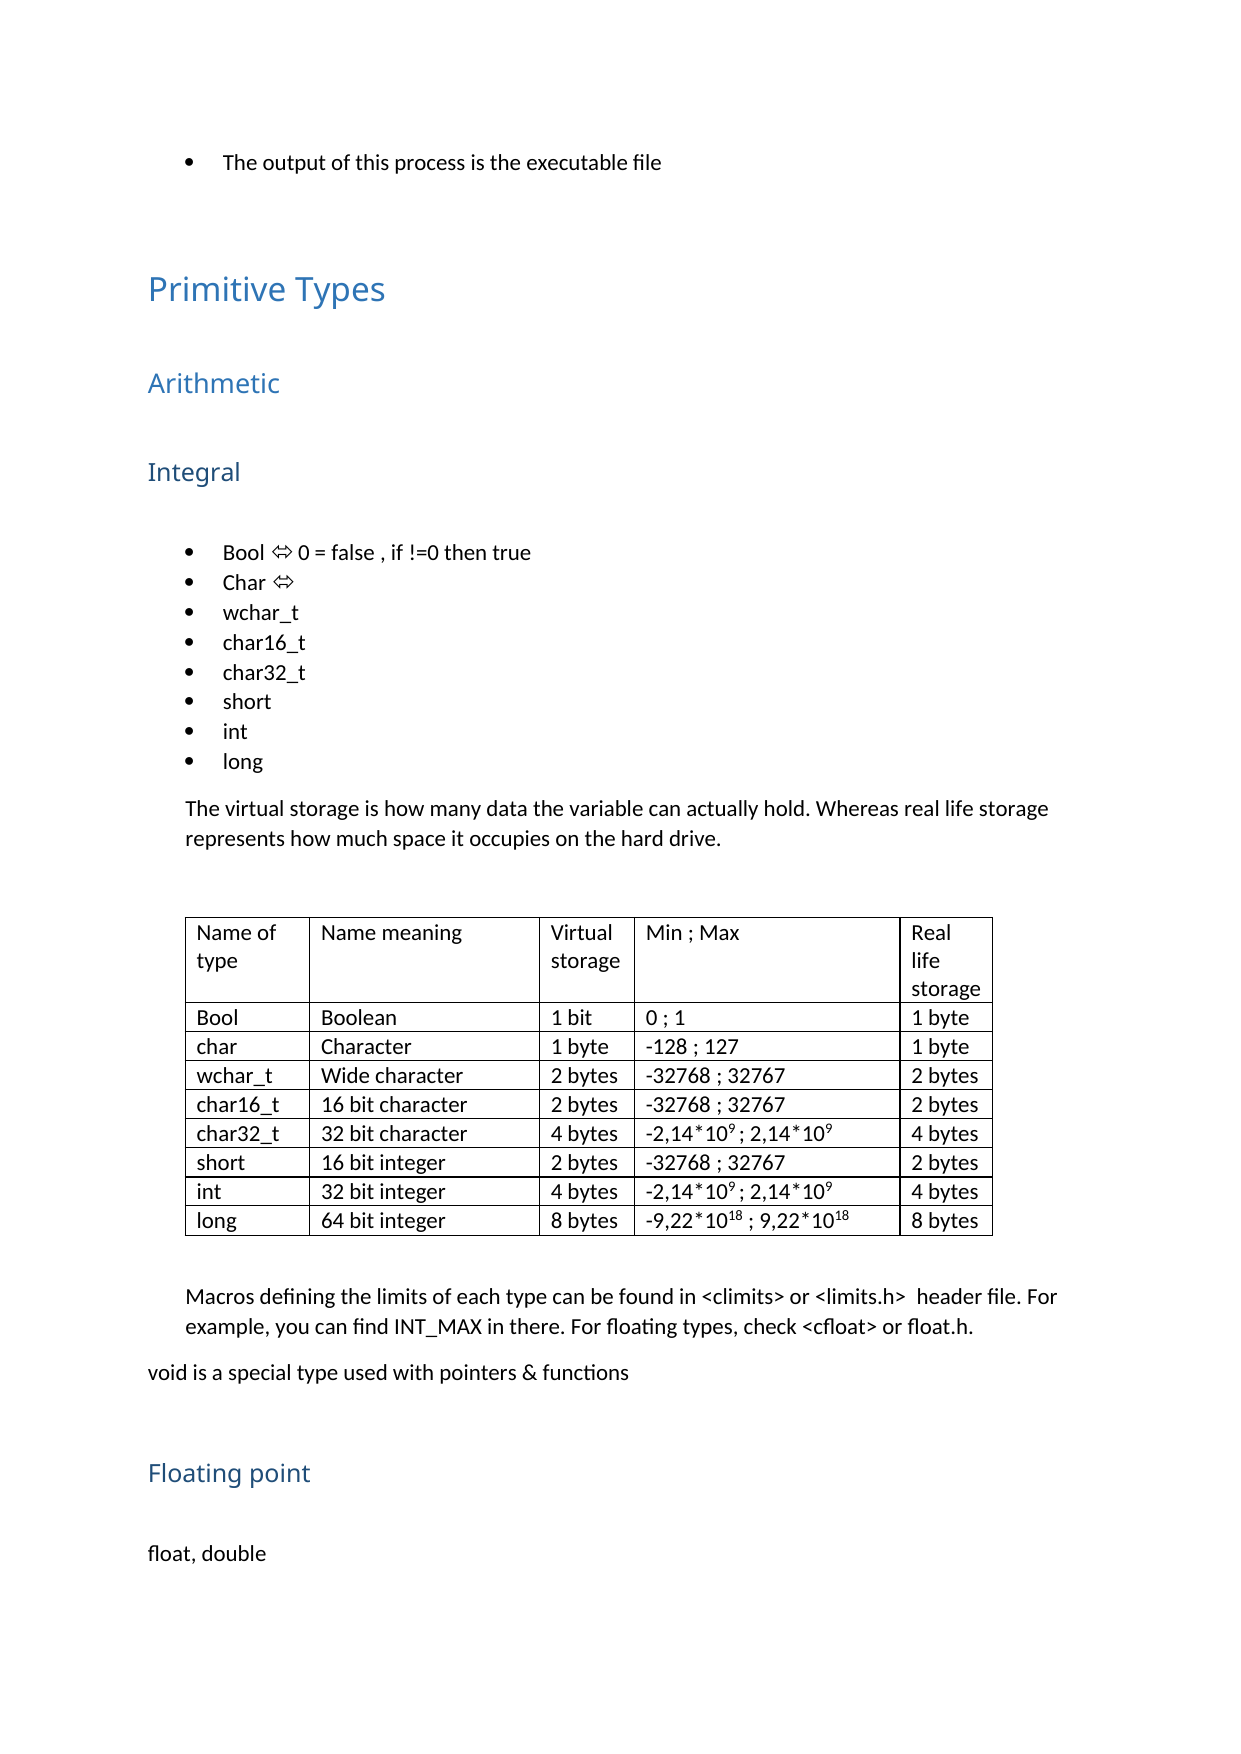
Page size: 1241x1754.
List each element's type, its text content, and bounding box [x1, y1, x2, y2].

table_cell 1 byte [901, 1032, 992, 1060]
table_cell 2 bytes [540, 1090, 634, 1118]
table_cell 16 bit integer [310, 1148, 539, 1176]
table_cell 4 bytes [901, 1178, 992, 1205]
table_cell char [186, 1032, 309, 1060]
table_cell 8 bytes [901, 1206, 992, 1234]
table_cell -128 ; 127 [635, 1032, 899, 1060]
text Macros defining the limits of each type can be found in <climits> or <limits.h> header file. For example, you can find INT_MAX in there. For floating types, check <cfloat> or float.h. [185, 1282, 1093, 1340]
table_header Name meaning [310, 918, 539, 1002]
table_cell Character [310, 1032, 539, 1060]
table_cell -32768 ; 32767 [635, 1090, 899, 1118]
subtitle Integral [148, 455, 1093, 489]
list short [185, 687, 1093, 716]
table_cell -32768 ; 32767 [635, 1148, 899, 1176]
table_cell -2,14*109 ; 2,14*109 [635, 1178, 899, 1205]
table_cell -9,22*1018 ; 9,22*1018 [635, 1206, 899, 1234]
table_cell Boolean [310, 1003, 539, 1031]
table_cell 4 bytes [540, 1178, 634, 1205]
table_cell int [186, 1178, 309, 1205]
list Char  [185, 568, 1093, 596]
table_cell 16 bit character [310, 1090, 539, 1118]
table_cell 1 bit [540, 1003, 634, 1031]
table_cell 2 bytes [901, 1090, 992, 1118]
table_cell 4 bytes [901, 1119, 992, 1147]
table_cell 32 bit character [310, 1119, 539, 1147]
table_cell 2 bytes [540, 1061, 634, 1089]
table_header Name of type [186, 918, 309, 1002]
table_cell 2 bytes [901, 1061, 992, 1089]
table_cell 1 byte [540, 1032, 634, 1060]
table_cell 0 ; 1 [635, 1003, 899, 1031]
list long [185, 747, 1093, 775]
table_cell 2 bytes [901, 1148, 992, 1176]
table_header Min ; Max [635, 918, 899, 1002]
table_cell 1 byte [901, 1003, 992, 1031]
table_cell short [186, 1148, 309, 1176]
subtitle Arithmetic [148, 365, 1093, 402]
table_cell char32_t [186, 1119, 309, 1147]
list wchar_t [185, 598, 1093, 626]
table_cell Wide character [310, 1061, 539, 1089]
list The output of this process is the executable file [185, 148, 1093, 176]
subtitle Primitive Types [148, 266, 1093, 311]
text The virtual storage is how many data the variable can actually hold. Whereas real life storage represents how much space it occupies on the hard drive. [185, 794, 1093, 852]
table_header Virtual storage [540, 918, 634, 1002]
table_cell -2,14*109 ; 2,14*109 [635, 1119, 899, 1147]
list Bool  0 = false , if !=0 then true [185, 538, 1093, 566]
table_cell 4 bytes [540, 1119, 634, 1147]
list char32_t [185, 658, 1093, 686]
text void is a special type used with pointers & functions [148, 1358, 1093, 1387]
table_cell 32 bit integer [310, 1178, 539, 1205]
table_cell 64 bit integer [310, 1206, 539, 1234]
list int [185, 717, 1093, 745]
text float, double [148, 1539, 1093, 1567]
subtitle Floating point [148, 1456, 1093, 1490]
table_cell wchar_t [186, 1061, 309, 1089]
table_header Real life storage [901, 918, 992, 1002]
table_cell char16_t [186, 1090, 309, 1118]
table_cell Bool [186, 1003, 309, 1031]
table_cell -32768 ; 32767 [635, 1061, 899, 1089]
table_cell long [186, 1206, 309, 1234]
list char16_t [185, 628, 1093, 656]
table_cell 2 bytes [540, 1148, 634, 1176]
table_cell 8 bytes [540, 1206, 634, 1234]
